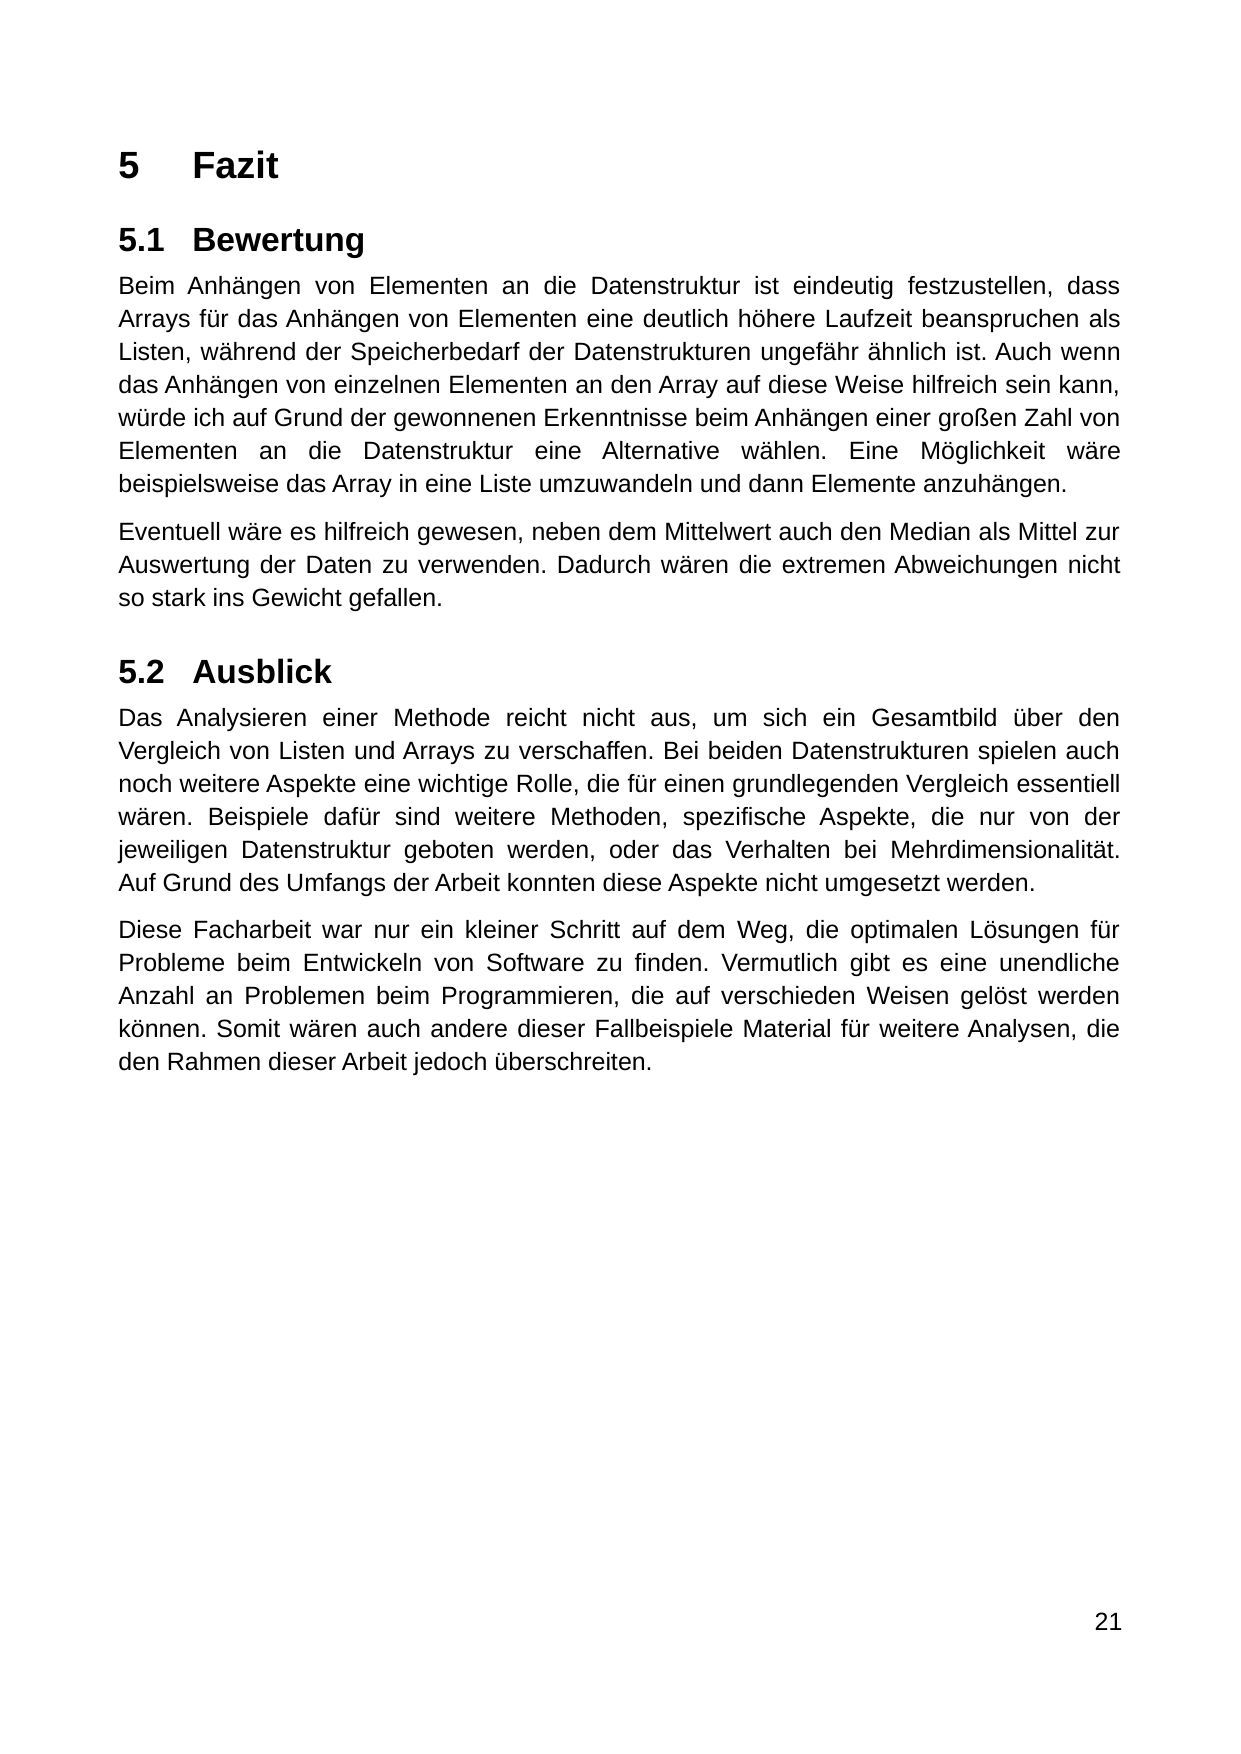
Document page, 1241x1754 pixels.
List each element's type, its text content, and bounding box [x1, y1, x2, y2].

text Das Analysieren einer Methode reicht nicht aus, um sich ein Gesamtbild über den Vergleich von Listen und Arrays zu verschaffen. Bei beiden Datenstrukturen spielen auch noch weitere Aspekte eine wichtige Rolle, die für einen grundlegenden Vergleich essentiell wären. Beispiele dafür sind weitere Methoden, spezifische Aspekte, die nur von der jeweiligen Datenstruktur geboten werden, oder das Verhalten bei Mehrdimensionalität. Auf Grund des Umfangs der Arbeit konnten diese Aspekte nicht umgesetzt werden. [118, 703, 1122, 896]
subtitle 5.2 Ausblick [118, 651, 1122, 690]
subtitle 5.1 Bewertung [118, 220, 1122, 259]
subtitle 5 Fazit [118, 143, 1122, 187]
text Beim Anhängen von Elementen an die Datenstruktur ist eindeutig festzustellen, dass Arrays für das Anhängen von Elementen eine deutlich höhere Laufzeit beanspruchen als Listen, während der Speicherbedarf der Datenstrukturen ungefähr ähnlich ist. Auch wenn das Anhängen von einzelnen Elementen an den Array auf diese Weise hilfreich sein kann, würde ich auf Grund der gewonnenen Erkenntnisse beim Anhängen einer großen Zahl von Elementen an die Datenstruktur eine Alternative wählen. Eine Möglichkeit wäre beispielsweise das Array in eine Liste umzuwandeln und dann Elemente anzuhängen. [118, 271, 1122, 498]
text Eventuell wäre es hilfreich gewesen, neben dem Mittelwert auch den Median als Mittel zur Auswertung der Daten zu verwenden. Dadurch wären die extremen Abweichungen nicht so stark ins Gewicht gefallen. [118, 517, 1122, 612]
text Diese Facharbeit war nur ein kleiner Schritt auf dem Weg, die optimalen Lösungen für Probleme beim Entwickeln von Software zu finden. Vermutlich gibt es eine unendliche Anzahl an Problemen beim Programmieren, die auf verschieden Weisen gelöst werden können. Somit wären auch andere dieser Fallbeispiele Material für weitere Analysen, die den Rahmen dieser Arbeit jedoch überschreiten. [118, 915, 1122, 1076]
